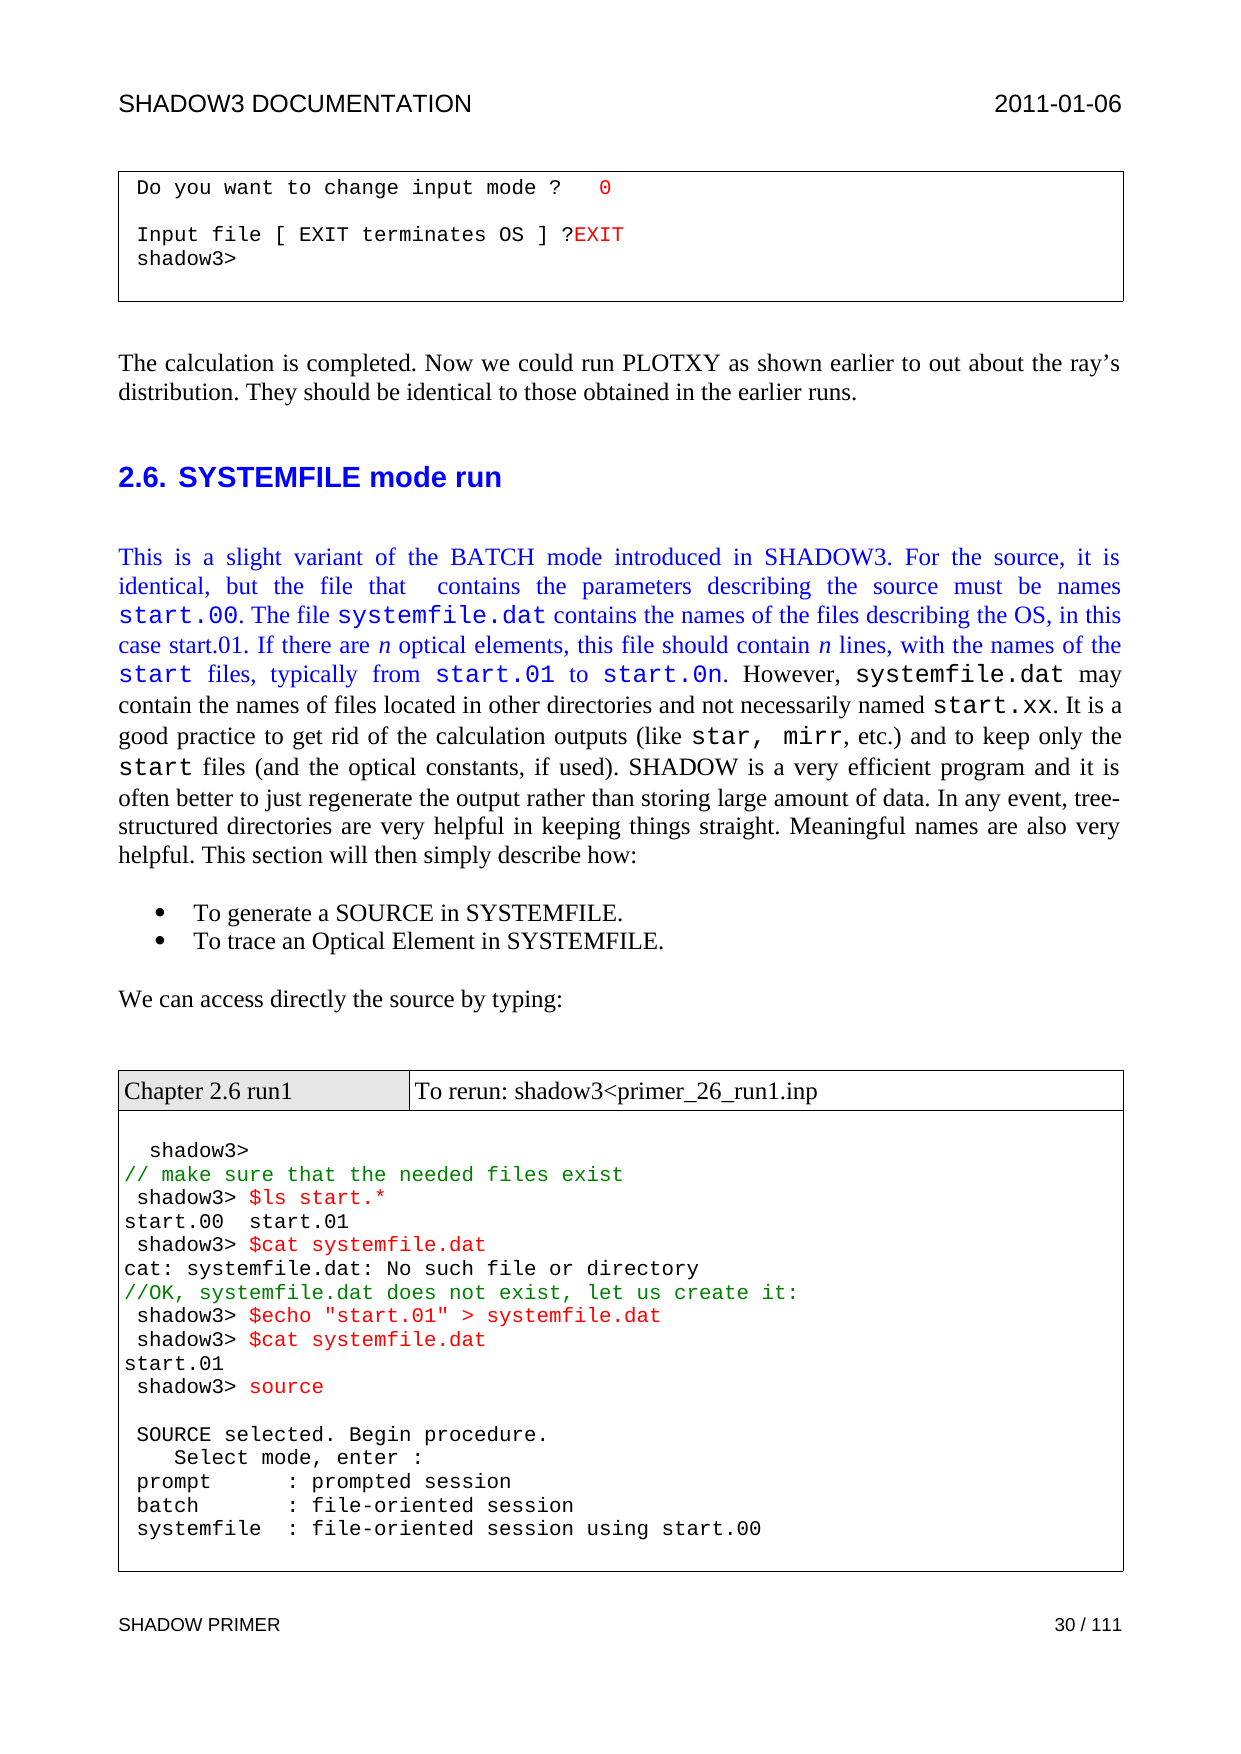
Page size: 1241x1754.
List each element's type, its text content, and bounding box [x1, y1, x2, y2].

text This is a slight variant of the BATCH mode introduced in SHADOW3. For the source, it is identical, but the file that contains the parameters describing the source must be names start.00. The file systemfile.dat contains the names of the files describing the OS, in this case start.01. If there are n optical elements, this file should contain n lines, with the names of the start files, typically from start.01 to start.0n. However, systemfile.dat may contain the names of files located in other directories and not necessarily named start.xx. It is a good practice to get rid of the calculation outputs (like star, mirr, etc.) and to keep only the start files (and the optical constants, if used). SHADOW is a very efficient program and it is often better to just regenerate the output rather than storing large amount of data. In any event, tree-structured directories are very helpful in keeping things straight. Meaningful names are also very helpful. This section will then simply describe how: [118, 542, 1122, 869]
text We can access directly the source by typing: [118, 984, 1122, 1013]
table_header Chapter 2.6 run1 [119, 1071, 409, 1110]
table_cell shadow3> // make sure that the needed files exist shadow3> $ls start.* start.00 start.01 shadow3> $cat systemfile.dat cat: systemfile.dat: No such file or directory //OK, systemfile.dat does not exist, let us create it: shadow3> $echo "start.01" > systemfile.dat shadow3> $cat systemfile.dat start.01 shadow3> source SOURCE selected. Begin procedure. Select mode, enter : prompt : prompted session batch : file-oriented session systemfile : file-oriented session using start.00 [119, 1111, 1123, 1571]
subtitle SYSTEMFILE mode run [118, 459, 1122, 493]
text The calculation is completed. Now we could run PLOTXY as shown earlier to out about the ray’s distribution. They should be identical to those obtained in the earlier runs. [118, 348, 1122, 406]
list To generate a SOURCE in SYSTEMFILE. [156, 898, 1122, 926]
table_cell Do you want to change input mode ? 0 Input file [ EXIT terminates OS ] ?EXIT shadow3> [119, 172, 1123, 301]
table_header To rerun: shadow3<primer_26_run1.inp [410, 1071, 1123, 1110]
list To trace an Optical Element in SYSTEMFILE. [156, 926, 1122, 955]
